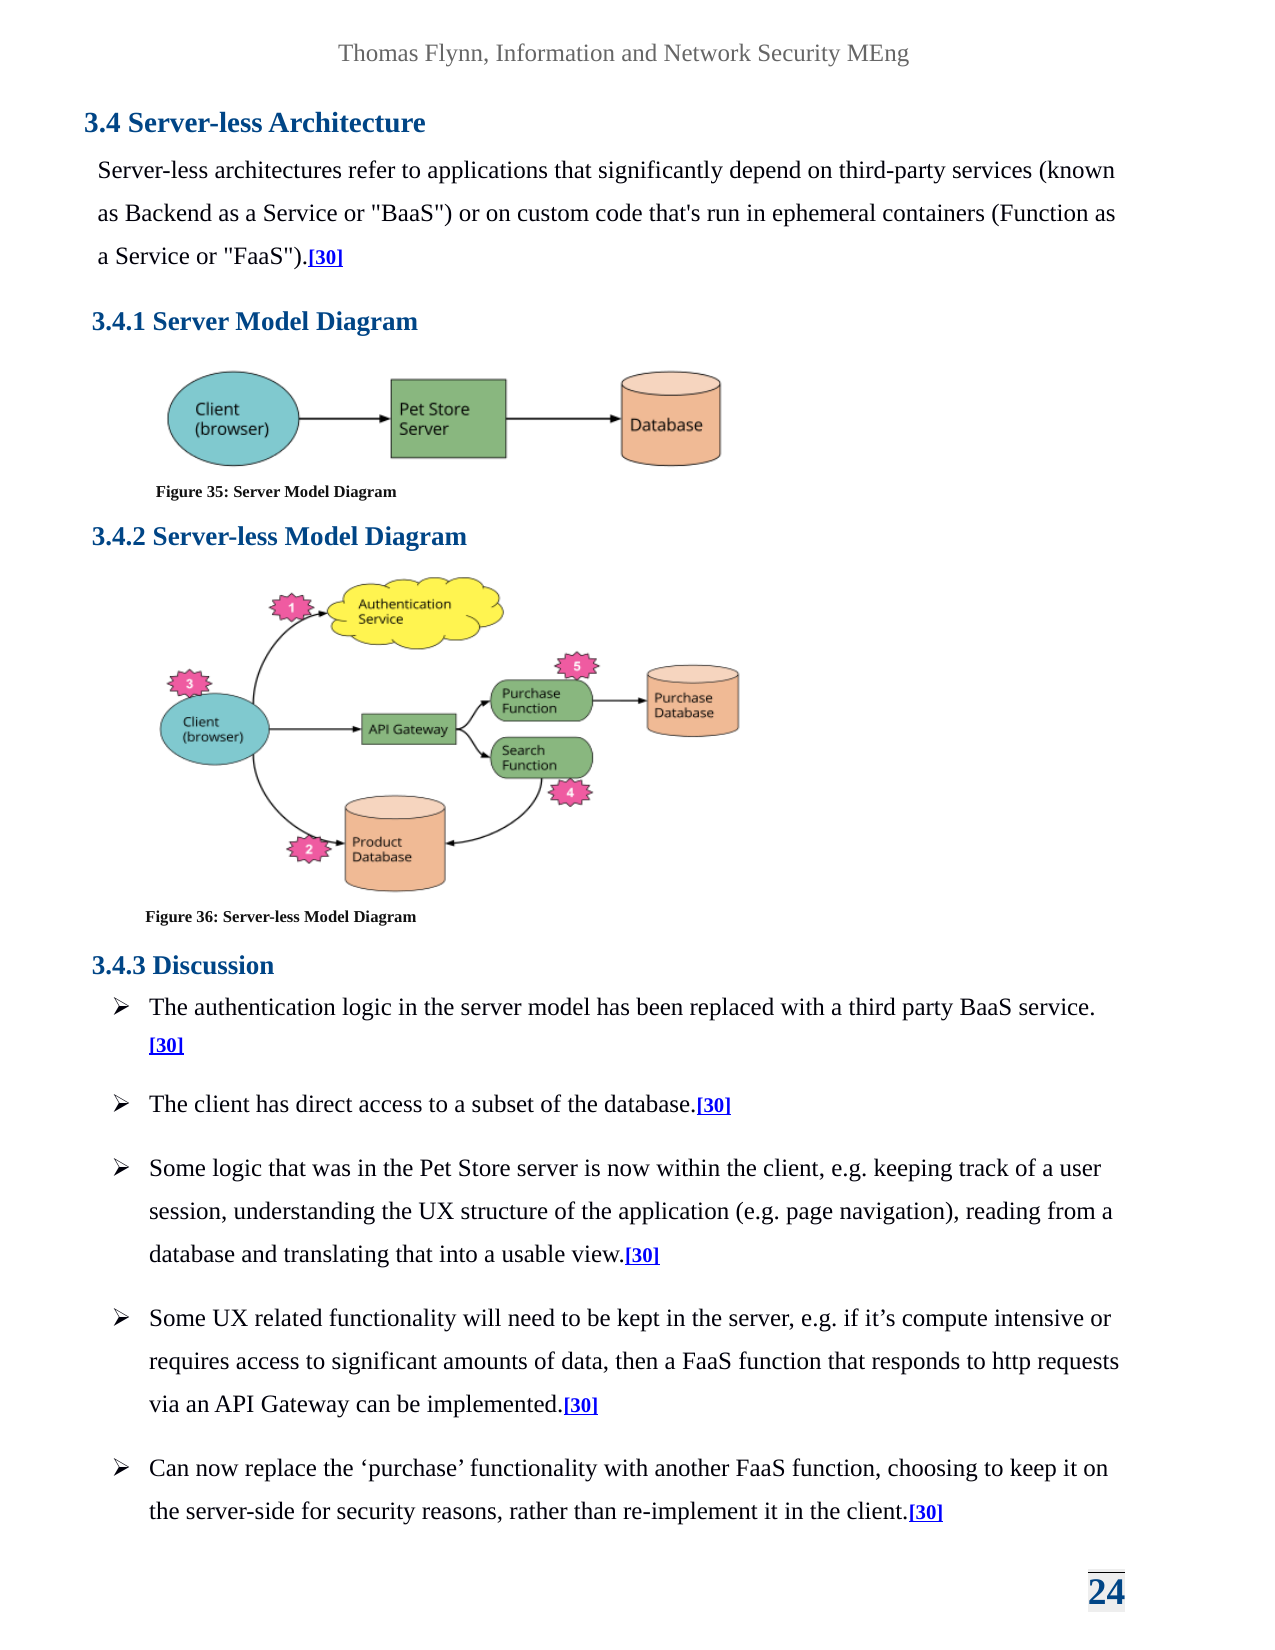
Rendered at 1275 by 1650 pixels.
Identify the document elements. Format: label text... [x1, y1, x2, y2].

text Figure 35: Server Model Diagram [156, 352, 738, 501]
subtitle 3.4.3 Discussion [92, 949, 1125, 980]
subtitle 3.4 Server-less Architecture [81, 105, 1125, 138]
list Some UX related functionality will need to be kept in the server, e.g. if it’s compute intensive or requires access to significant amounts of data, then a FaaS function that responds to http requests via an API Gateway can be implemented.[30] [111, 1303, 1125, 1418]
list Some logic that was in the Pet Store server is now within the client, e.g. keeping track of a user session, understanding the UX structure of the application (e.g. page navigation), reading from a database and translating that into a usable view.[30] [111, 1153, 1125, 1268]
list The client has direct access to a subset of the database.[30] [111, 1089, 1125, 1118]
text Figure 36: Server-less Model Diagram [145, 564, 751, 926]
subtitle 3.4.2 Server-less Model Diagram [92, 520, 1125, 551]
list Can now replace the ‘purchase’ functionality with another FaaS function, choosing to keep it on the server-side for security reasons, rather than re-implement it in the client.[30] [111, 1453, 1125, 1525]
picture [145, 564, 743, 898]
text Server-less architectures refer to applications that significantly depend on third-party services (known as Backend as a Service or "BaaS") or on custom code that's run in ephemeral containers (Function as a Service or "FaaS").[30] [97, 155, 1125, 270]
subtitle 3.4.1 Server Model Diagram [92, 305, 1125, 336]
picture [155, 351, 725, 473]
list The authentication logic in the server model has been replaced with a third party BaaS service.[30] [111, 992, 1125, 1057]
